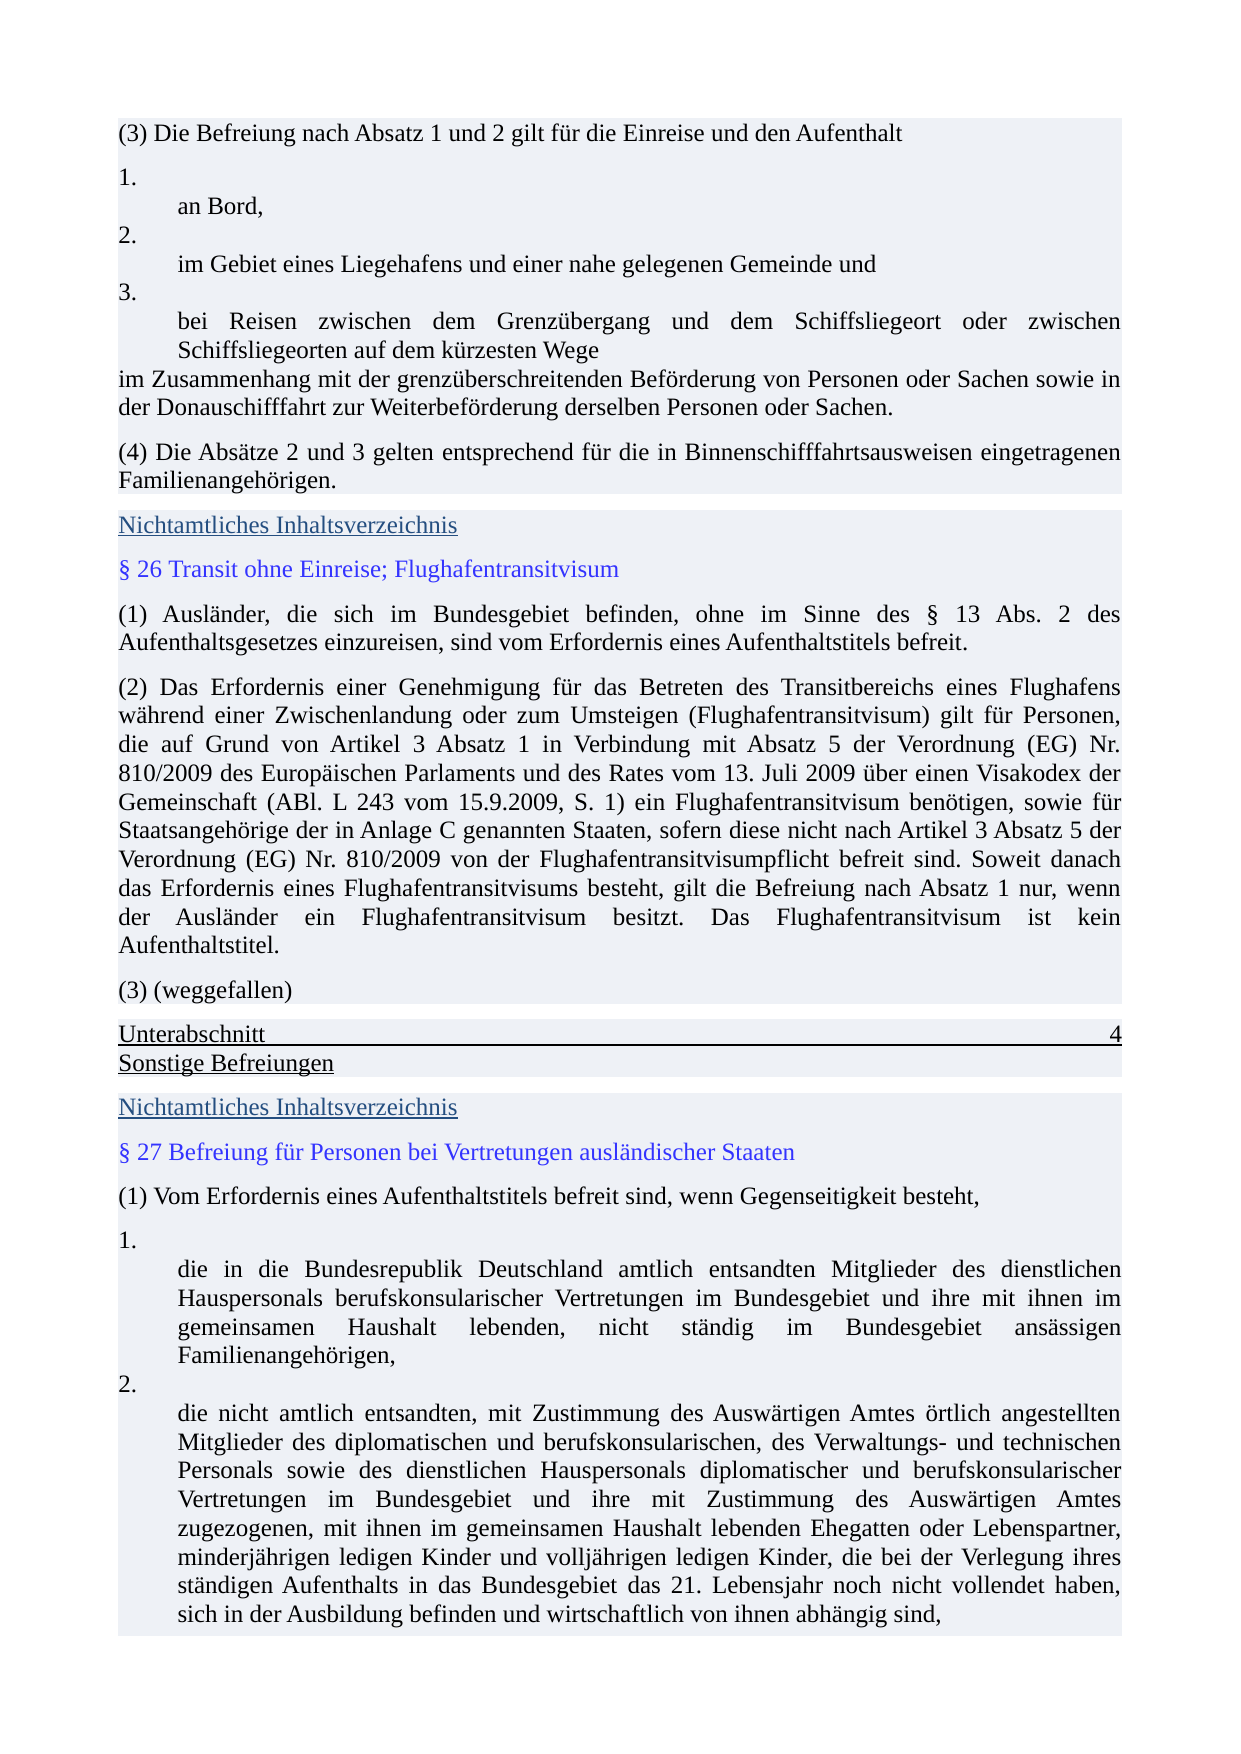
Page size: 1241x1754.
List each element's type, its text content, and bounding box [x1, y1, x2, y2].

list im Gebiet eines Liegehafens und einer nahe gelegenen Gemeinde und [177, 249, 1122, 277]
text (1) Ausländer, die sich im Bundesgebiet befinden, ohne im Sinne des § 13 Abs. 2 des Aufenthaltsgesetzes einzureisen, sind vom Erfordernis eines Aufenthaltstitels befreit. [118, 599, 1122, 656]
text Nichtamtliches Inhaltsverzeichnis [118, 1092, 1122, 1121]
text (4) Die Absätze 2 und 3 gelten entsprechend für die in Binnenschifffahrtsausweisen eingetragenen Familienangehörigen. [118, 437, 1122, 494]
list die in die Bundesrepublik Deutschland amtlich entsandten Mitglieder des dienstlichen Hauspersonals berufskonsularischer Vertretungen im Bundesgebiet und ihre mit ihnen im gemeinsamen Haushalt lebenden, nicht ständig im Bundesgebiet ansässigen Familienangehörigen, [177, 1254, 1122, 1369]
text (3) Die Befreiung nach Absatz 1 und 2 gilt für die Einreise und den Aufenthalt [118, 118, 1122, 147]
subtitle 3. [118, 277, 1122, 306]
list bei Reisen zwischen dem Grenzübergang und dem Schiffsliegeort oder zwischen Schiffsliegeorten auf dem kürzesten Wege [177, 306, 1122, 364]
text (2) Das Erfordernis einer Genehmigung für das Betreten des Transitbereichs eines Flughafens während einer Zwischenlandung oder zum Umsteigen (Flughafentransitvisum) gilt für Personen, die auf Grund von Artikel 3 Absatz 1 in Verbindung mit Absatz 5 der Verordnung (EG) Nr. 810/2009 des Europäischen Parlaments und des Rates vom 13. Juli 2009 über einen Visakodex der Gemeinschaft (ABl. L 243 vom 15.9.2009, S. 1) ein Flughafentransitvisum benötigen, sowie für Staatsangehörige der in Anlage C genannten Staaten, sofern diese nicht nach Artikel 3 Absatz 5 der Verordnung (EG) Nr. 810/2009 von der Flughafentransitvisumpflicht befreit sind. Soweit danach das Erfordernis eines Flughafentransitvisums besteht, gilt die Befreiung nach Absatz 1 nur, wenn der Ausländer ein Flughafentransitvisum besitzt. Das Flughafentransitvisum ist kein Aufenthaltstitel. [118, 672, 1122, 959]
subtitle 2. [118, 1369, 1122, 1398]
text (1) Vom Erfordernis eines Aufenthaltstitels befreit sind, wenn Gegenseitigkeit besteht, [118, 1181, 1122, 1210]
subtitle 1. [118, 1226, 1122, 1254]
list die nicht amtlich entsandten, mit Zustimmung des Auswärtigen Amtes örtlich angestellten Mitglieder des diplomatischen und berufskonsularischen, des Verwaltungs- und technischen Personals sowie des dienstlichen Hauspersonals diplomatischer und berufskonsularischer Vertretungen im Bundesgebiet und ihre mit Zustimmung des Auswärtigen Amtes zugezogenen, mit ihnen im gemeinsamen Haushalt lebenden Ehegatten oder Lebenspartner, minderjährigen ledigen Kinder und volljährigen ledigen Kinder, die bei der Verlegung ihres ständigen Aufenthalts in das Bundesgebiet das 21. Lebensjahr noch nicht vollendet haben, sich in der Ausbildung befinden und wirtschaftlich von ihnen abhängig sind, [177, 1398, 1122, 1628]
subtitle Sonstige Befreiungen [118, 1046, 1122, 1077]
subtitle Unterabschnitt 4 [118, 1019, 1122, 1044]
text (3) (weggefallen) [118, 975, 1122, 1004]
subtitle § 27 Befreiung für Personen bei Vertretungen ausländischer Staaten [118, 1137, 1122, 1166]
text Nichtamtliches Inhaltsverzeichnis [118, 510, 1122, 539]
text im Zusammenhang mit der grenzüberschreitenden Beförderung von Personen oder Sachen sowie in der Donauschifffahrt zur Weiterbeförderung derselben Personen oder Sachen. [118, 364, 1122, 421]
list an Bord, [177, 191, 1122, 220]
subtitle 1. [118, 162, 1122, 191]
subtitle § 26 Transit ohne Einreise; Flughafentransitvisum [118, 554, 1122, 583]
subtitle 2. [118, 220, 1122, 249]
